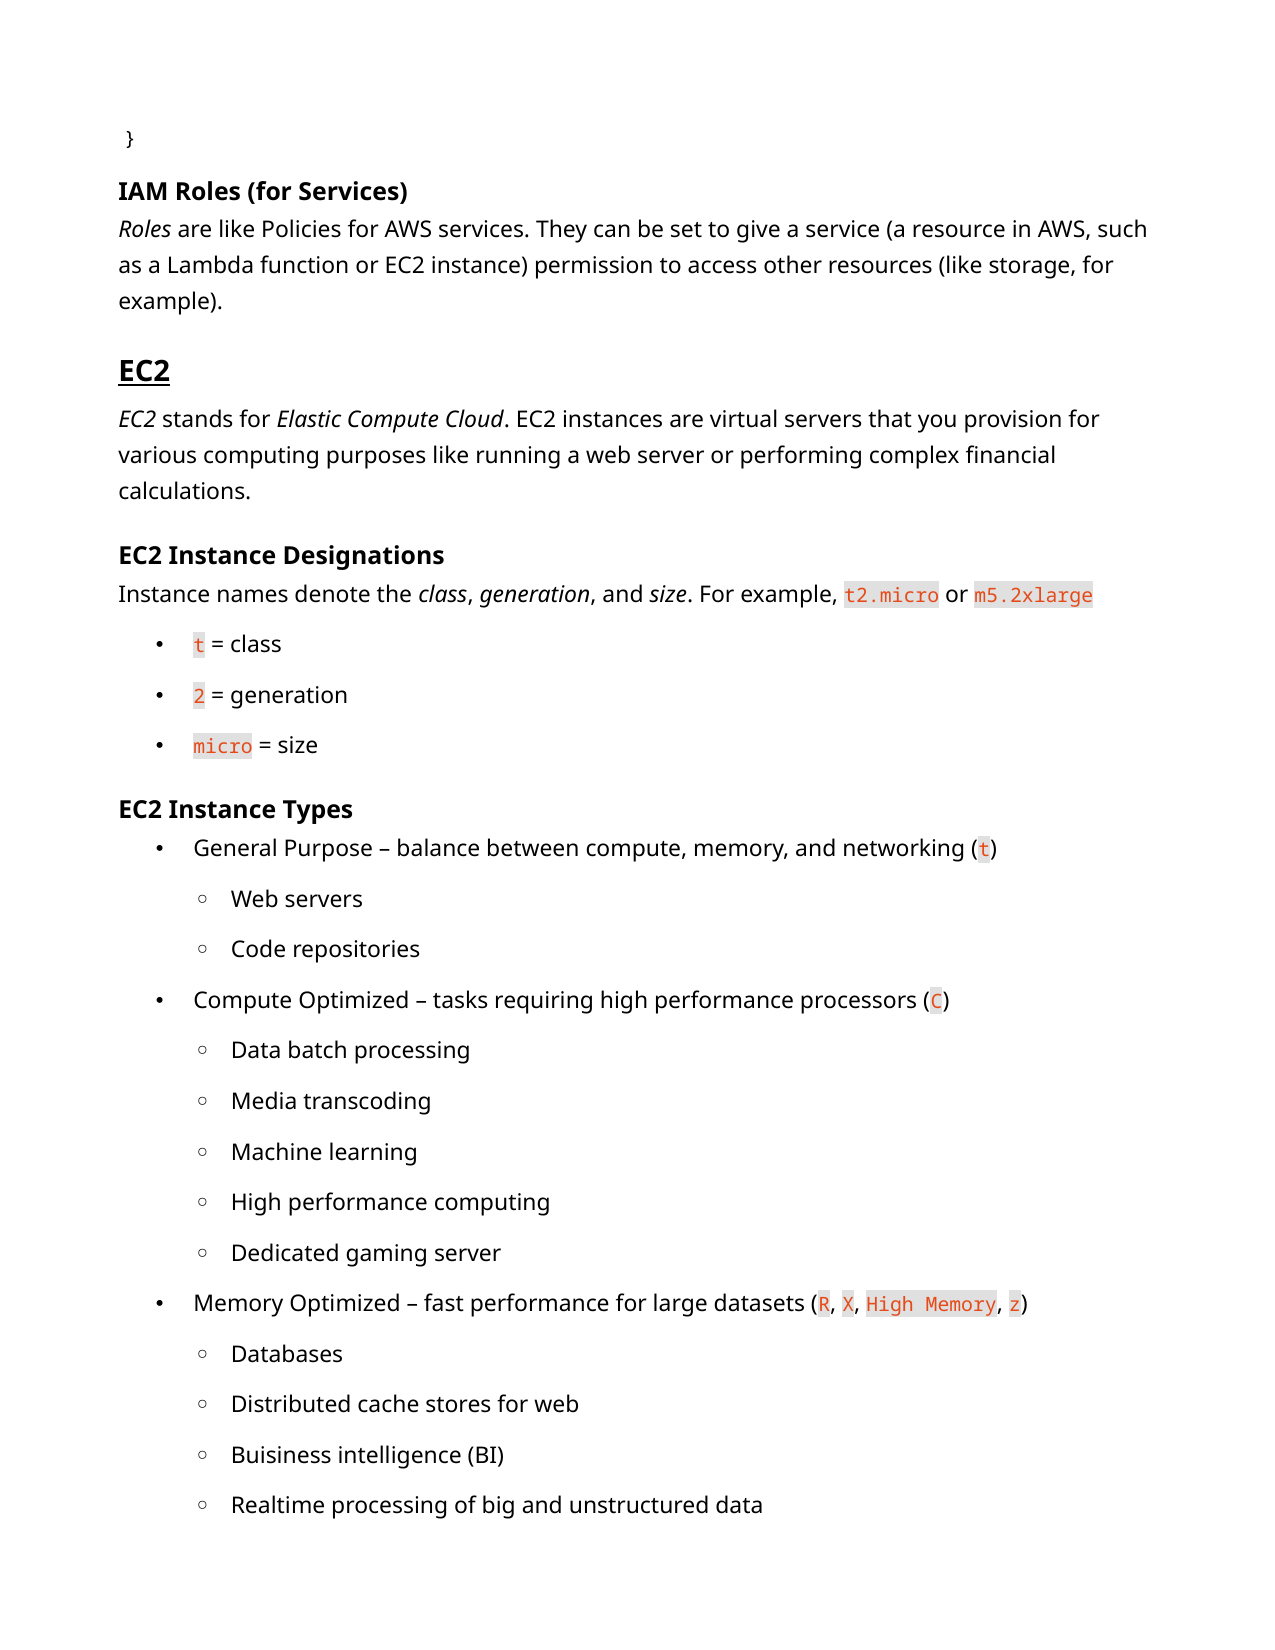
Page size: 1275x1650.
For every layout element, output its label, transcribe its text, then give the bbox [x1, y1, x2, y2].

list High performance computing [193, 1186, 1157, 1217]
list micro = size [156, 729, 1157, 761]
list Code repositories [193, 933, 1157, 964]
subtitle EC2 Instance Types [118, 792, 1157, 826]
list Compute Optimized – tasks requiring high performance processors (C) [156, 984, 1157, 1015]
list Memory Optimized – fast performance for large datasets (R, X, High Memory, z) [156, 1287, 1157, 1318]
list 2 = generation [156, 679, 1157, 710]
list Machine learning [193, 1135, 1157, 1167]
list t = class [156, 628, 1157, 659]
table_cell [638, 118, 1157, 161]
list Data batch processing [193, 1034, 1157, 1066]
list General Purpose – balance between compute, memory, and networking (t) [156, 832, 1157, 863]
list Dedicated gaming server [193, 1236, 1157, 1268]
list Media transcoding [193, 1085, 1157, 1116]
text Roles are like Policies for AWS services. They can be set to give a service (a resource in AWS, such as a Lambda function or EC2 instance) permission to access other resources (like storage, for example). [118, 213, 1157, 316]
text Instance names denote the class, generation, and size. For example, t2.micro or m5.2xlarge [118, 578, 1157, 609]
list Web servers [193, 883, 1157, 914]
list Databases [193, 1337, 1157, 1369]
subtitle EC2 [118, 350, 1157, 390]
list Distributed cache stores for web [193, 1388, 1157, 1419]
subtitle EC2 Instance Designations [118, 538, 1157, 571]
table_cell } [118, 118, 637, 161]
list Realtime processing of big and unstructured data [193, 1489, 1157, 1520]
text EC2 stands for Elastic Compute Cloud. EC2 instances are virtual servers that you provision for various computing purposes like running a web server or performing complex financial calculations. [118, 403, 1157, 506]
list Buisiness intelligence (BI) [193, 1438, 1157, 1470]
subtitle IAM Roles (for Services) [118, 173, 1157, 207]
